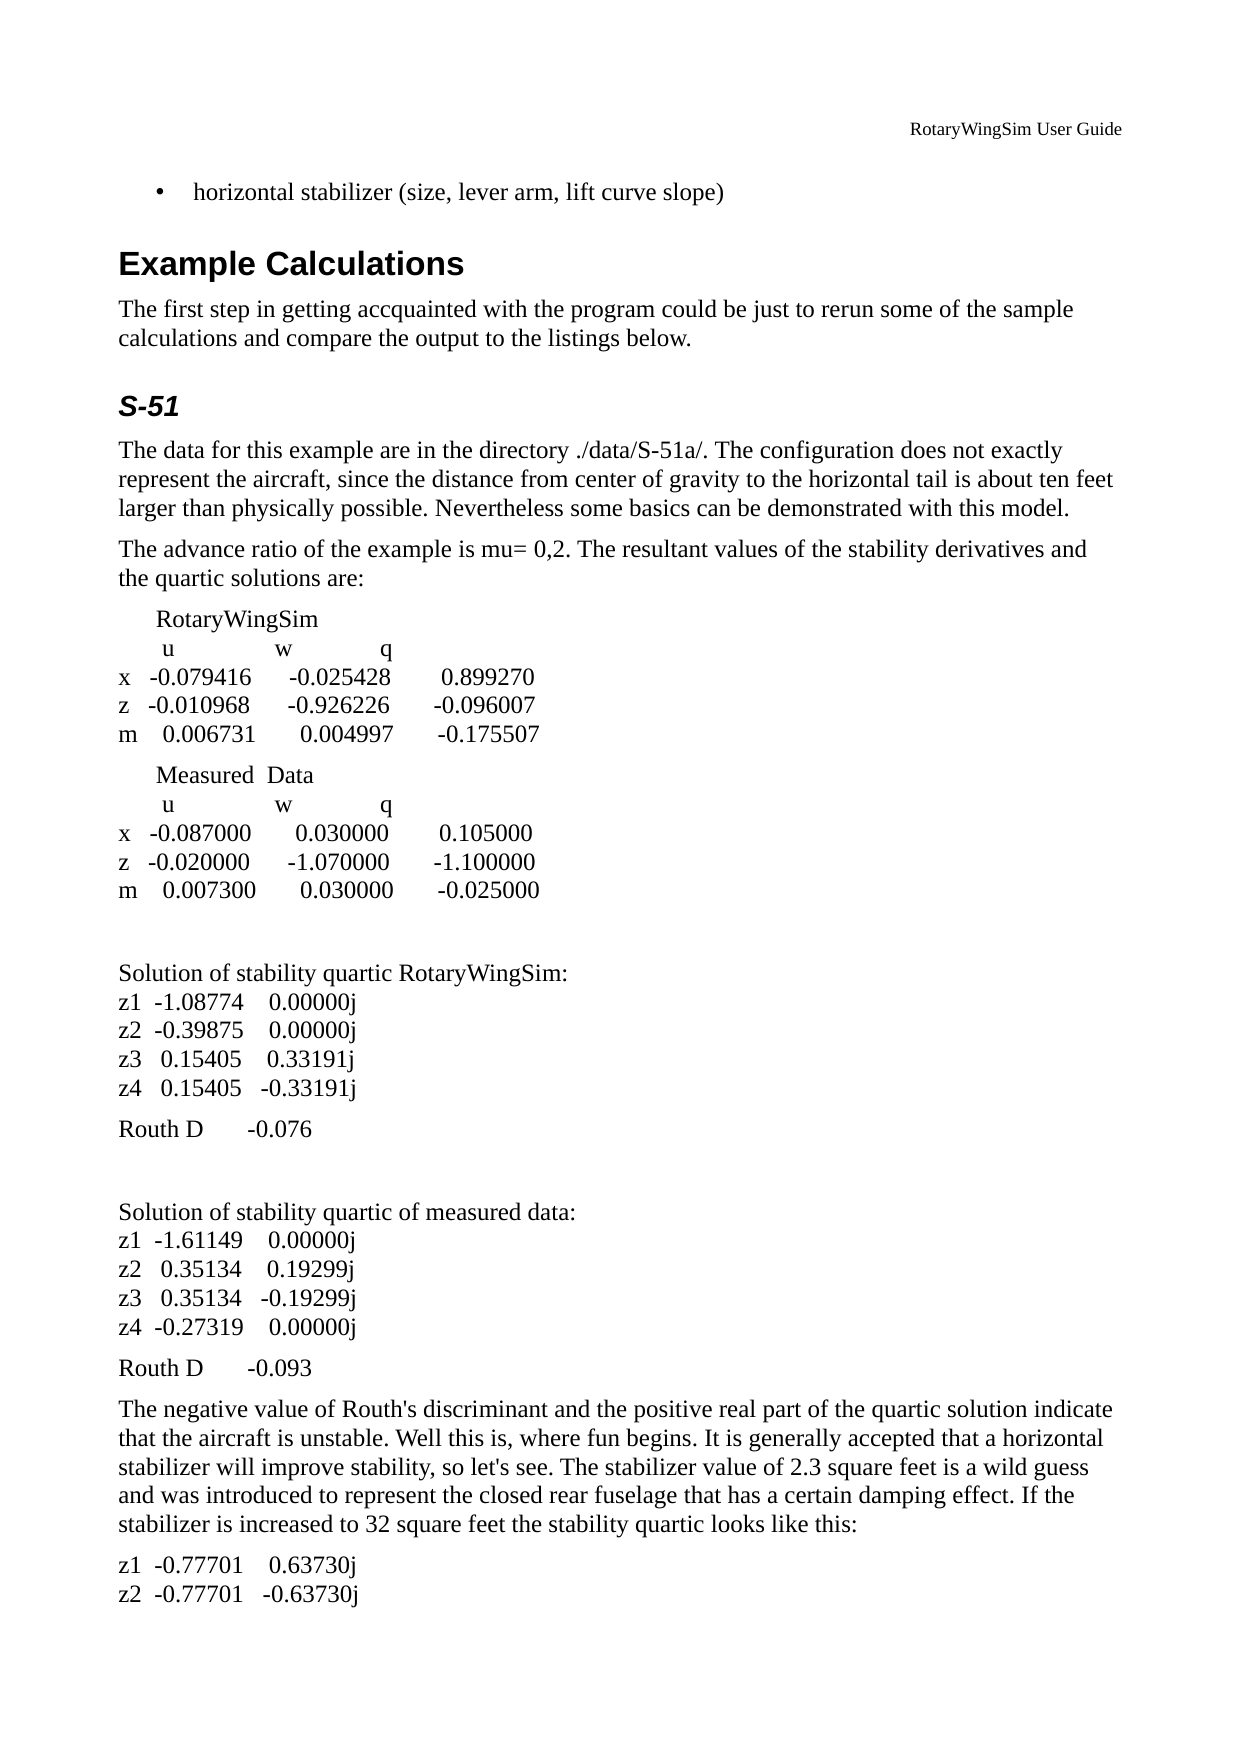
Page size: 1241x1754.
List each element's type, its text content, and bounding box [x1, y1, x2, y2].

text The negative value of Routh's discriminant and the positive real part of the quartic solution indicate that the aircraft is unstable. Well this is, where fun begins. It is generally accepted that a horizontal stabilizer will improve stability, so let's see. The stabilizer value of 2.3 square feet is a wild guess and was introduced to represent the closed rear fuselage that has a certain damping effect. If the stabilizer is increased to 32 square feet the stability quartic looks like this: [118, 1394, 1122, 1538]
text The first step in getting accquainted with the program could be just to rerun some of the sample calculations and compare the output to the listings below. [118, 294, 1122, 352]
subtitle S-51 [118, 389, 1122, 423]
text Routh D -0.076 [118, 1114, 1122, 1143]
text Solution of stability quartic RotaryWingSim: z1 -1.08774 0.00000j z2 -0.39875 0.00000j z3 0.15405 0.33191j z4 0.15405 -0.33191j [118, 958, 1122, 1102]
text Measured Data u w q x -0.087000 0.030000 0.105000 z -0.020000 -1.070000 -1.100000 m 0.007300 0.030000 -0.025000 [118, 761, 1122, 904]
subtitle Example Calculations [118, 243, 1122, 282]
text Routh D -0.093 [118, 1353, 1122, 1382]
text RotaryWingSim u w q x -0.079416 -0.025428 0.899270 z -0.010968 -0.926226 -0.096007 m 0.006731 0.004997 -0.175507 [118, 604, 1122, 748]
text The data for this example are in the directory ./data/S-51a/. The configuration does not exactly represent the aircraft, since the distance from center of gravity to the horizontal tail is about ten feet larger than physically possible. Nevertheless some basics can be demonstrated with this model. [118, 436, 1122, 522]
text z1 -0.77701 0.63730j z2 -0.77701 -0.63730j [118, 1551, 1122, 1608]
text Solution of stability quartic of measured data: z1 -1.61149 0.00000j z2 0.35134 0.19299j z3 0.35134 -0.19299j z4 -0.27319 0.00000j [118, 1197, 1122, 1341]
text The advance ratio of the example is mu= 0,2. The resultant values of the stability derivatives and the quartic solutions are: [118, 534, 1122, 592]
list horizontal stabilizer (size, lever arm, lift curve slope) [156, 177, 1122, 206]
